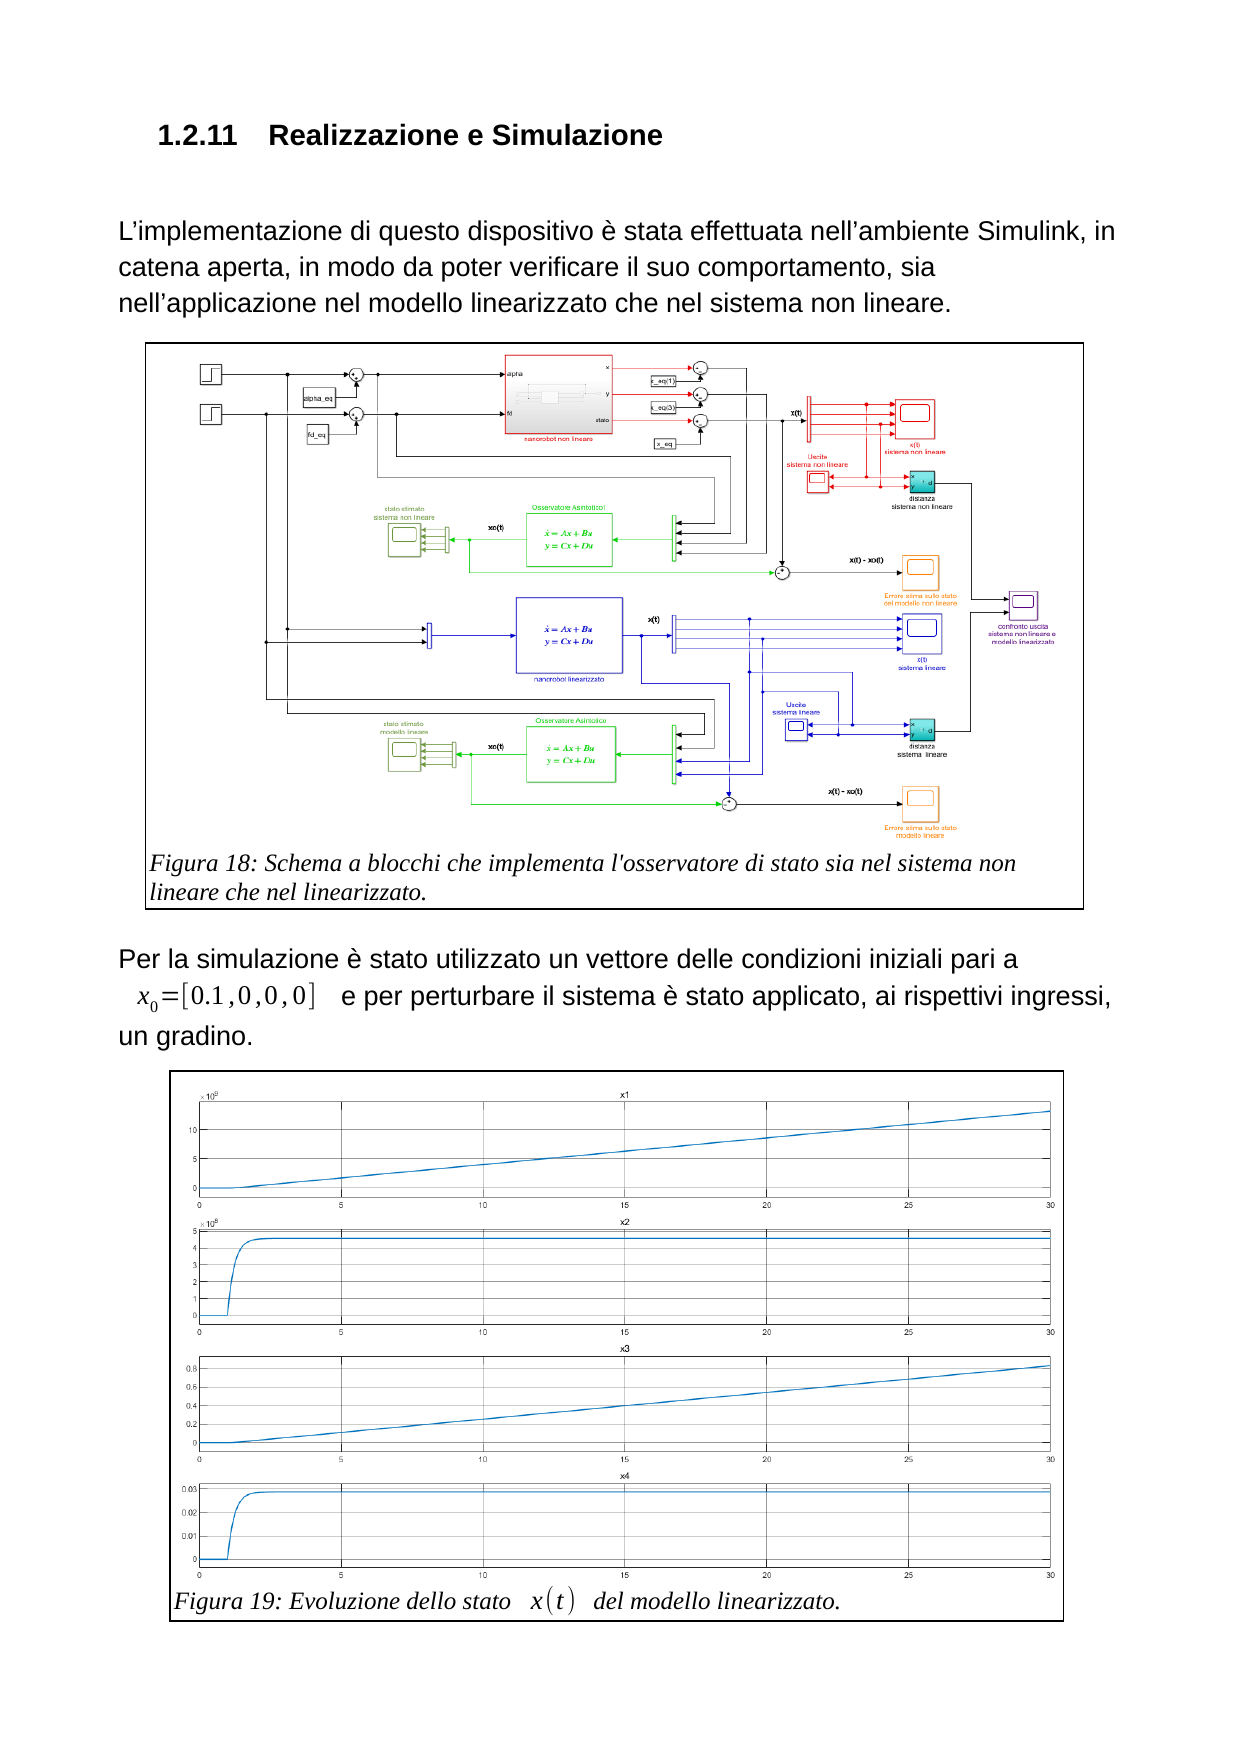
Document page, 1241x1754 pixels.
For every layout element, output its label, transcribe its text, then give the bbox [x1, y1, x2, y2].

picture [174, 350, 1067, 848]
text Figura 18: Schema a blocchi che implementa l'osservatore di stato sia nel sistema non lineare che nel linearizzato. [149, 359, 1080, 905]
subtitle Realizzazione e Simulazione [118, 118, 1122, 152]
text Figura 19: Evoluzione dello statodel modello linearizzato. [174, 1087, 1060, 1617]
text L’implementazione di questo dispositivo è stata effettuata nell’ambiente Simulink, in catena aperta, in modo da poter verificare il suo comportamento, sia nell’applicazione nel modello linearizzato che nel sistema non lineare. [118, 215, 1122, 318]
text Per la simulazione è stato utilizzato un vettore delle condizioni iniziali pari a e per perturbare il sistema è stato applicato, ai rispettivi ingressi, un gradino. [118, 943, 1122, 1051]
picture [189, 1086, 1060, 1580]
